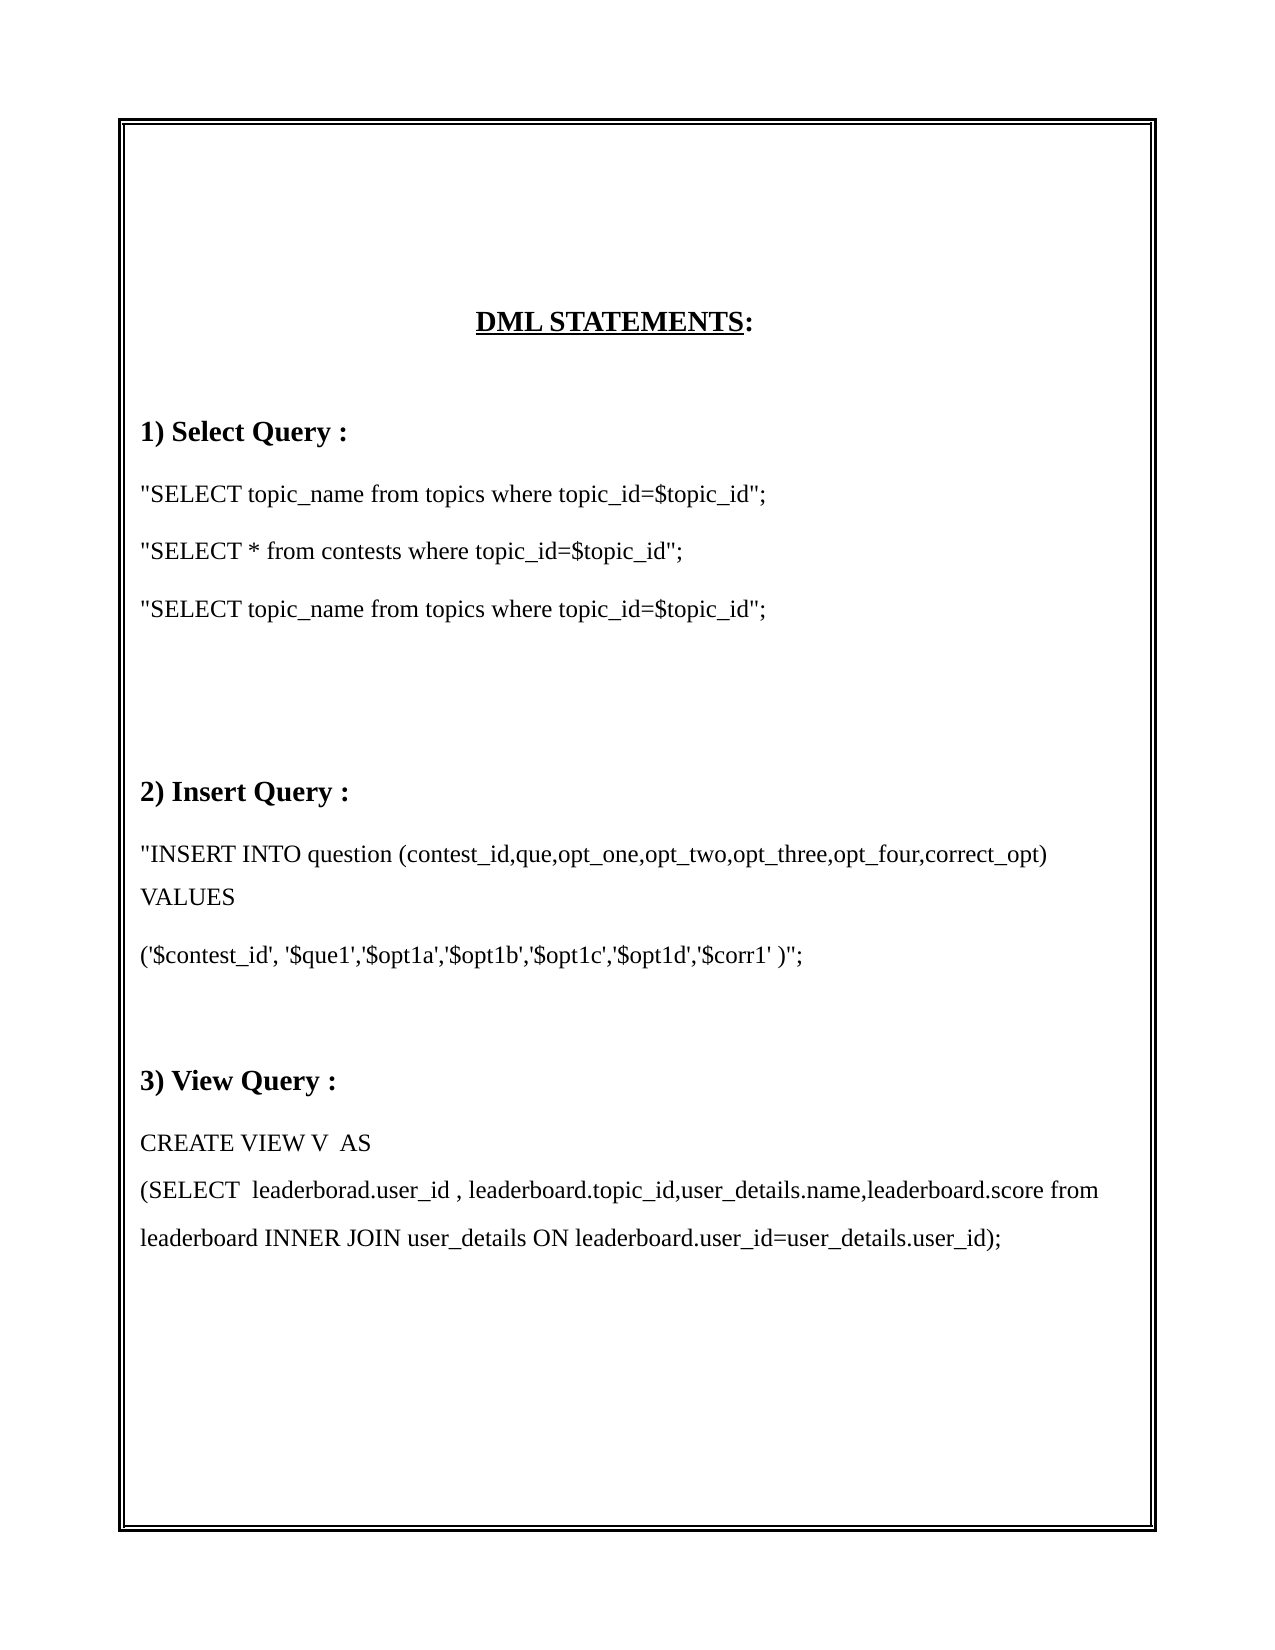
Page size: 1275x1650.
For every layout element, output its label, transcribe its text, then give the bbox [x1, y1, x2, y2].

text "SELECT topic_name from topics where topic_id=$topic_id"; [140, 594, 1135, 623]
text CREATE VIEW V AS [140, 1128, 1135, 1156]
text "INSERT INTO question (contest_id,que,opt_one,opt_two,opt_three,opt_four,correct_opt) VALUES [140, 839, 1135, 911]
text DML STATEMENTS: [140, 304, 1135, 338]
text 1) Select Query : [140, 414, 1135, 447]
text 2) Insert Query : [140, 774, 1135, 808]
text (SELECT leaderborad.user_id , leaderboard.topic_id,user_details.name,leaderboard.score from [140, 1175, 1135, 1204]
text "SELECT topic_name from topics where topic_id=$topic_id"; [140, 479, 1135, 507]
text 3) View Query : [140, 1063, 1135, 1096]
text ('$contest_id', '$que1','$opt1a','$opt1b','$opt1c','$opt1d','$corr1' )"; [140, 940, 1135, 969]
text "SELECT * from contests where topic_id=$topic_id"; [140, 536, 1135, 565]
text leaderboard INNER JOIN user_details ON leaderboard.user_id=user_details.user_id); [140, 1223, 1135, 1252]
